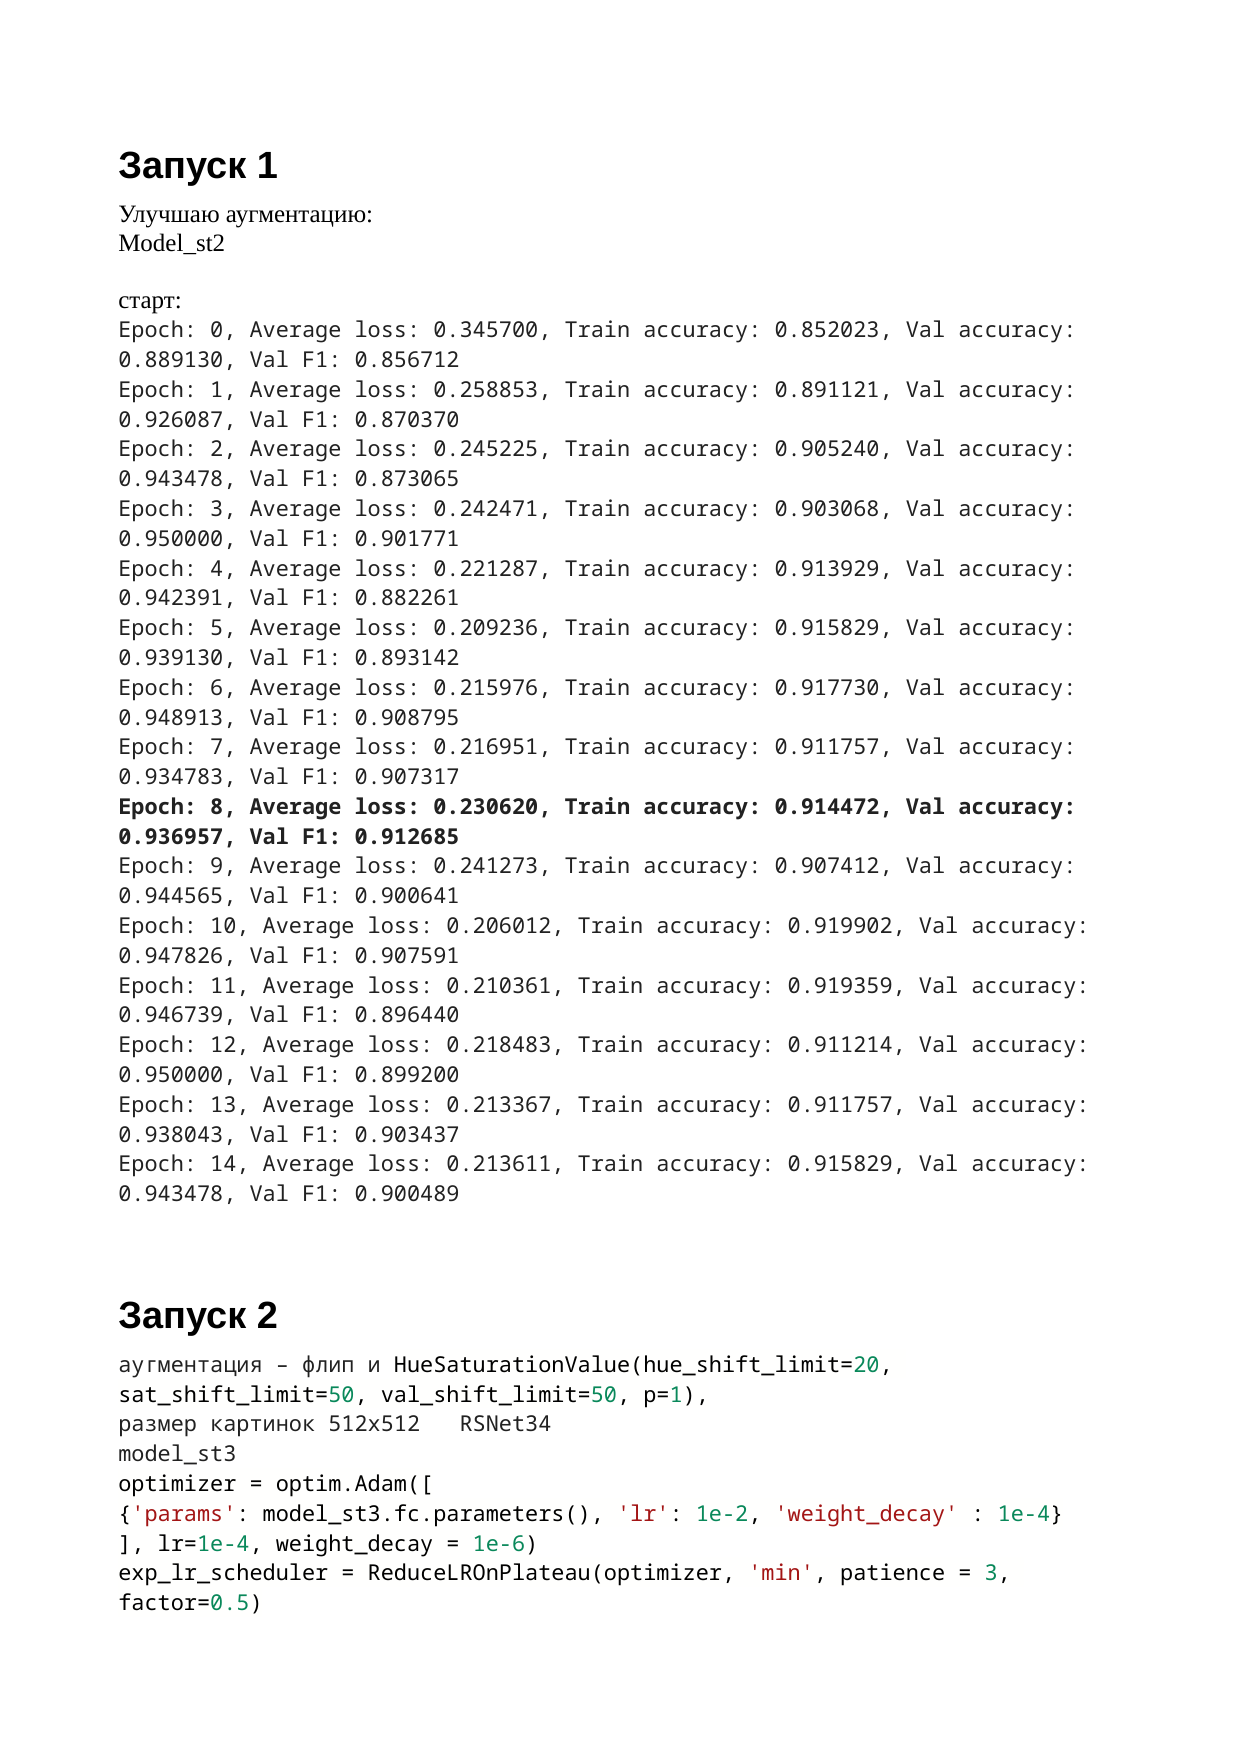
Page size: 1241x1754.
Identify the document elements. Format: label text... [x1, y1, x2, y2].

text аугментация – флип и HueSaturationValue(hue_shift_limit=20, sat_shift_limit=50, val_shift_limit=50, p=1), [118, 1349, 1122, 1408]
text Улучшаю аугментацию: [118, 199, 1122, 228]
text старт: [118, 286, 1122, 314]
text Epoch: 7, Average loss: 0.216951, Train accuracy: 0.911757, Val accuracy: 0.934783, Val F1: 0.907317 [118, 731, 1122, 791]
text Epoch: 10, Average loss: 0.206012, Train accuracy: 0.919902, Val accuracy: 0.947826, Val F1: 0.907591 [118, 910, 1122, 970]
text Epoch: 4, Average loss: 0.221287, Train accuracy: 0.913929, Val accuracy: 0.942391, Val F1: 0.882261 [118, 553, 1122, 612]
subtitle Запуск 2 [118, 1293, 1122, 1336]
text {'params': model_st3.fc.parameters(), 'lr': 1e-2, 'weight_decay' : 1e-4} [118, 1498, 1122, 1527]
text Epoch: 0, Average loss: 0.345700, Train accuracy: 0.852023, Val accuracy: 0.889130, Val F1: 0.856712 [118, 314, 1122, 374]
text Epoch: 1, Average loss: 0.258853, Train accuracy: 0.891121, Val accuracy: 0.926087, Val F1: 0.870370 [118, 374, 1122, 433]
text размер картинок 512х512 RSNet34 [118, 1408, 1122, 1438]
text Epoch: 3, Average loss: 0.242471, Train accuracy: 0.903068, Val accuracy: 0.950000, Val F1: 0.901771 [118, 493, 1122, 553]
text Epoch: 5, Average loss: 0.209236, Train accuracy: 0.915829, Val accuracy: 0.939130, Val F1: 0.893142 [118, 612, 1122, 672]
text Epoch: 11, Average loss: 0.210361, Train accuracy: 0.919359, Val accuracy: 0.946739, Val F1: 0.896440 [118, 970, 1122, 1029]
text Model_st2 [118, 228, 1122, 257]
text Epoch: 13, Average loss: 0.213367, Train accuracy: 0.911757, Val accuracy: 0.938043, Val F1: 0.903437 [118, 1089, 1122, 1148]
text Epoch: 12, Average loss: 0.218483, Train accuracy: 0.911214, Val accuracy: 0.950000, Val F1: 0.899200 [118, 1029, 1122, 1089]
text Epoch: 9, Average loss: 0.241273, Train accuracy: 0.907412, Val accuracy: 0.944565, Val F1: 0.900641 [118, 851, 1122, 910]
text Epoch: 14, Average loss: 0.213611, Train accuracy: 0.915829, Val accuracy: 0.943478, Val F1: 0.900489 [118, 1148, 1122, 1208]
text Epoch: 2, Average loss: 0.245225, Train accuracy: 0.905240, Val accuracy: 0.943478, Val F1: 0.873065 [118, 433, 1122, 493]
text ], lr=1e-4, weight_decay = 1e-6) [118, 1527, 1122, 1557]
text Epoch: 6, Average loss: 0.215976, Train accuracy: 0.917730, Val accuracy: 0.948913, Val F1: 0.908795 [118, 672, 1122, 731]
text optimizer = optim.Adam([ [118, 1468, 1122, 1498]
text model_st3 [118, 1438, 1122, 1468]
text Epoch: 8, Average loss: 0.230620, Train accuracy: 0.914472, Val accuracy: 0.936957, Val F1: 0.912685 [118, 791, 1122, 851]
subtitle Запуск 1 [118, 143, 1122, 187]
text exp_lr_scheduler = ReduceLROnPlateau(optimizer, 'min', patience = 3, factor=0.5) [118, 1557, 1122, 1617]
